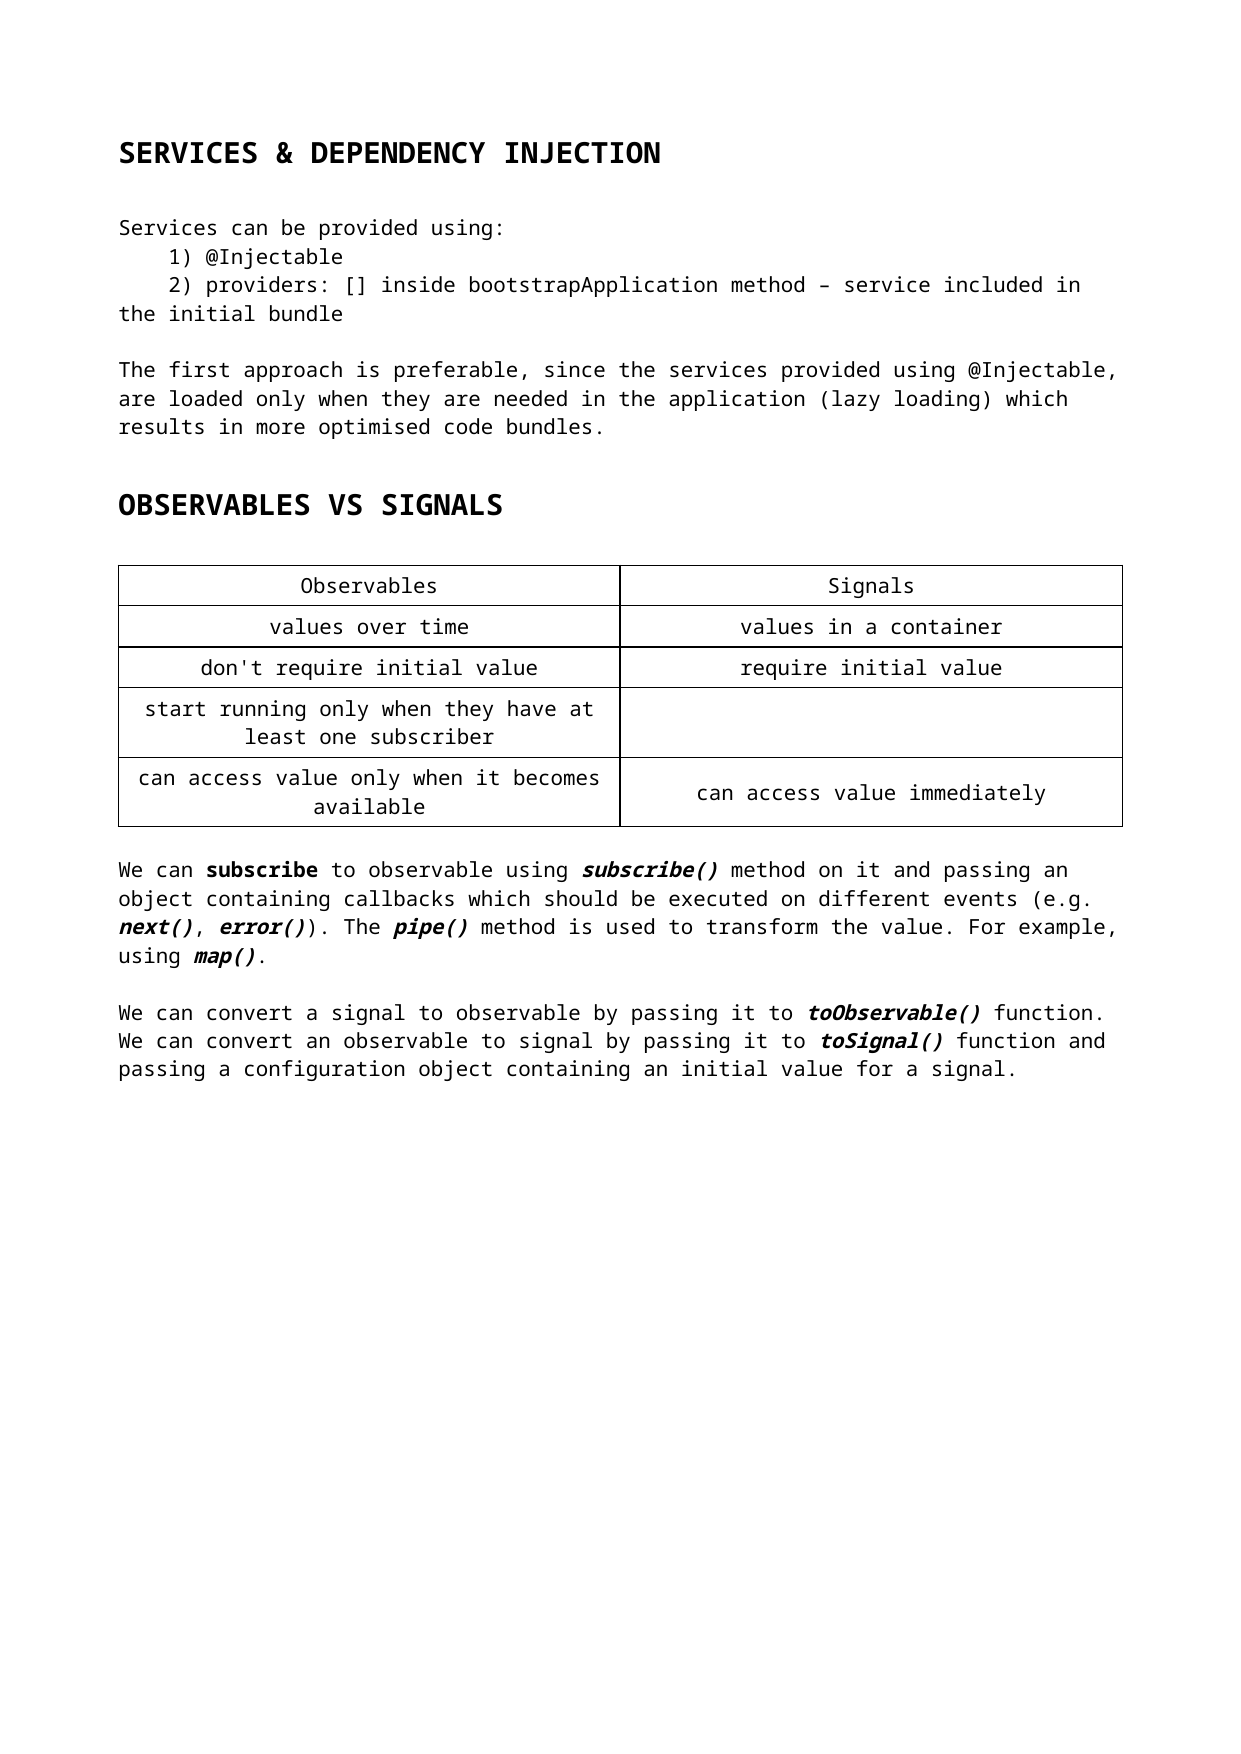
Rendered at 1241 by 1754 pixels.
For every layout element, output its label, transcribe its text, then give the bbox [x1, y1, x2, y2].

subtitle SERVICES & DEPENDENCY INJECTION [118, 133, 1122, 172]
text are loaded only when they are needed in the application (lazy loading) which results in more optimised code bundles. [118, 384, 1122, 441]
table_cell can access value immediately [621, 758, 1122, 826]
text Services can be provided using: [118, 213, 1122, 242]
text The first approach is preferable, since the services provided using @Injectable, [118, 356, 1122, 384]
table_cell start running only when they have at least one subscriber [119, 688, 619, 757]
text We can convert an observable to signal by passing it to toSignal() function and passing a configuration object containing an initial value for a signal. [118, 1026, 1122, 1083]
table_header Observables [119, 566, 619, 605]
table_cell don't require initial value [119, 648, 619, 687]
table_cell values over time [119, 606, 619, 646]
table_cell require initial value [621, 648, 1122, 687]
text 1) @Injectable [118, 242, 1122, 270]
table_cell [621, 688, 1122, 757]
text 2) providers: [] inside bootstrapApplication method – service included in the initial bundle [118, 270, 1122, 327]
text We can convert a signal to observable by passing it to toObservable() function. [118, 998, 1122, 1026]
table_cell values in a container [621, 606, 1122, 646]
text We can subscribe to observable using subscribe() method on it and passing an object containing callbacks which should be executed on different events (e.g. next(), error()). The pipe() method is used to transform the value. For example, using map(). [118, 856, 1122, 969]
table_cell can access value only when it becomes available [119, 758, 619, 826]
subtitle OBSERVABLES VS SIGNALS [118, 484, 1122, 523]
table_header Signals [621, 566, 1122, 605]
